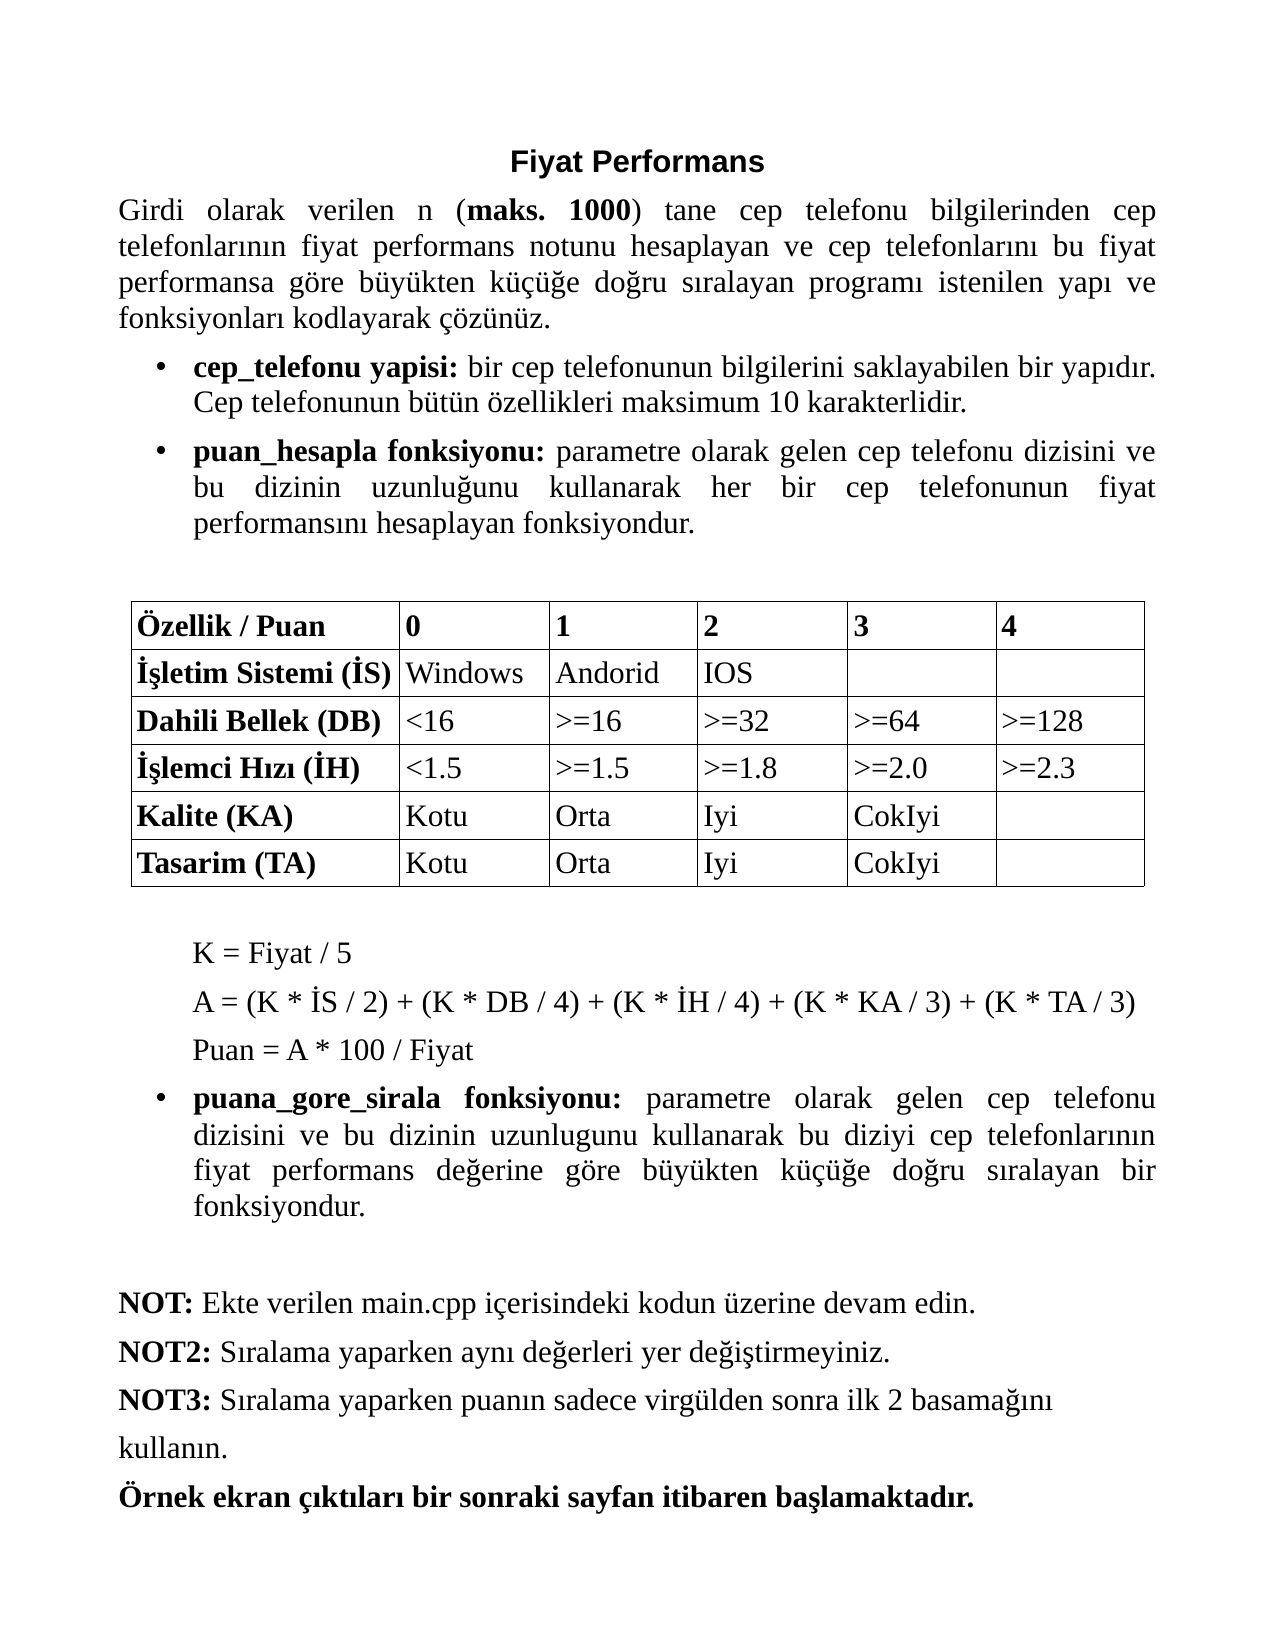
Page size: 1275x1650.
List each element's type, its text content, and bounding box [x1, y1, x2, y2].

text Girdi olarak verilen n (maks. 1000) tane cep telefonu bilgilerinden cep telefonlarının fiyat performans notunu hesaplayan ve cep telefonlarını bu fiyat performansa göre büyükten küçüğe doğru sıralayan programı istenilen yapı ve fonksiyonları kodlayarak çözünüz. [118, 192, 1157, 335]
table_cell IOS [698, 650, 847, 696]
table_cell Iyi [698, 792, 847, 838]
table_cell Windows [400, 650, 549, 696]
table_cell İşlemci Hızı (İH) [132, 745, 399, 791]
table_cell >=1.5 [550, 745, 697, 791]
text K = Fiyat / 5 [118, 934, 1157, 970]
list puana_gore_sirala fonksiyonu: parametre olarak gelen cep telefonu dizisini ve bu dizinin uzunlugunu kullanarak bu diziyi cep telefonlarının fiyat performans değerine göre büyükten küçüğe doğru sıralayan bir fonksiyondur. [156, 1080, 1157, 1223]
text A = (K * İS / 2) + (K * DB / 4) + (K * İH / 4) + (K * KA / 3) + (K * TA / 3) [118, 983, 1157, 1019]
table_cell Kalite (KA) [132, 792, 399, 838]
table_cell [848, 650, 996, 696]
table_cell >=2.0 [848, 745, 996, 791]
table_cell <1.5 [400, 745, 549, 791]
title Fiyat Performans [118, 143, 1157, 179]
table_cell [997, 792, 1144, 838]
table_header 2 [698, 602, 847, 648]
table_cell Iyi [698, 840, 847, 886]
table_cell Kotu [400, 792, 549, 838]
table_cell Dahili Bellek (DB) [132, 697, 399, 743]
table_cell İşletim Sistemi (İS) [132, 650, 399, 696]
table_cell >=1.8 [698, 745, 847, 791]
table_cell [997, 840, 1144, 886]
text Puan = A * 100 / Fiyat [118, 1031, 1157, 1067]
table_cell Tasarim (TA) [132, 840, 399, 886]
table_header 3 [848, 602, 996, 648]
list puan_hesapla fonksiyonu: parametre olarak gelen cep telefonu dizisini ve bu dizinin uzunluğunu kullanarak her bir cep telefonunun fiyat performansını hesaplayan fonksiyondur. [156, 432, 1157, 540]
text Örnek ekran çıktıları bir sonraki sayfan itibaren başlamaktadır. [118, 1478, 1157, 1514]
table_cell [997, 650, 1144, 696]
table_header 1 [550, 602, 697, 648]
table_cell >=2.3 [997, 745, 1144, 791]
table_cell >=64 [848, 697, 996, 743]
text NOT: Ekte verilen main.cpp içerisindeki kodun üzerine devam edin. [118, 1284, 1157, 1320]
table_header 0 [400, 602, 549, 648]
list cep_telefonu yapisi: bir cep telefonunun bilgilerini saklayabilen bir yapıdır. Cep telefonunun bütün özellikleri maksimum 10 karakterlidir. [156, 348, 1157, 420]
table_cell CokIyi [848, 840, 996, 886]
table_cell Kotu [400, 840, 549, 886]
table_cell Orta [550, 792, 697, 838]
table_cell Orta [550, 840, 697, 886]
table_cell >=32 [698, 697, 847, 743]
text NOT3: Sıralama yaparken puanın sadece virgülden sonra ilk 2 basamağını [118, 1381, 1157, 1417]
text kullanın. [118, 1430, 1157, 1466]
table_header Özellik / Puan [132, 602, 399, 648]
table_header 4 [997, 602, 1144, 648]
table_cell <16 [400, 697, 549, 743]
table_cell >=128 [997, 697, 1144, 743]
text NOT2: Sıralama yaparken aynı değerleri yer değiştirmeyiniz. [118, 1333, 1157, 1369]
table_cell CokIyi [848, 792, 996, 838]
table_cell >=16 [550, 697, 697, 743]
table_cell Andorid [550, 650, 697, 696]
